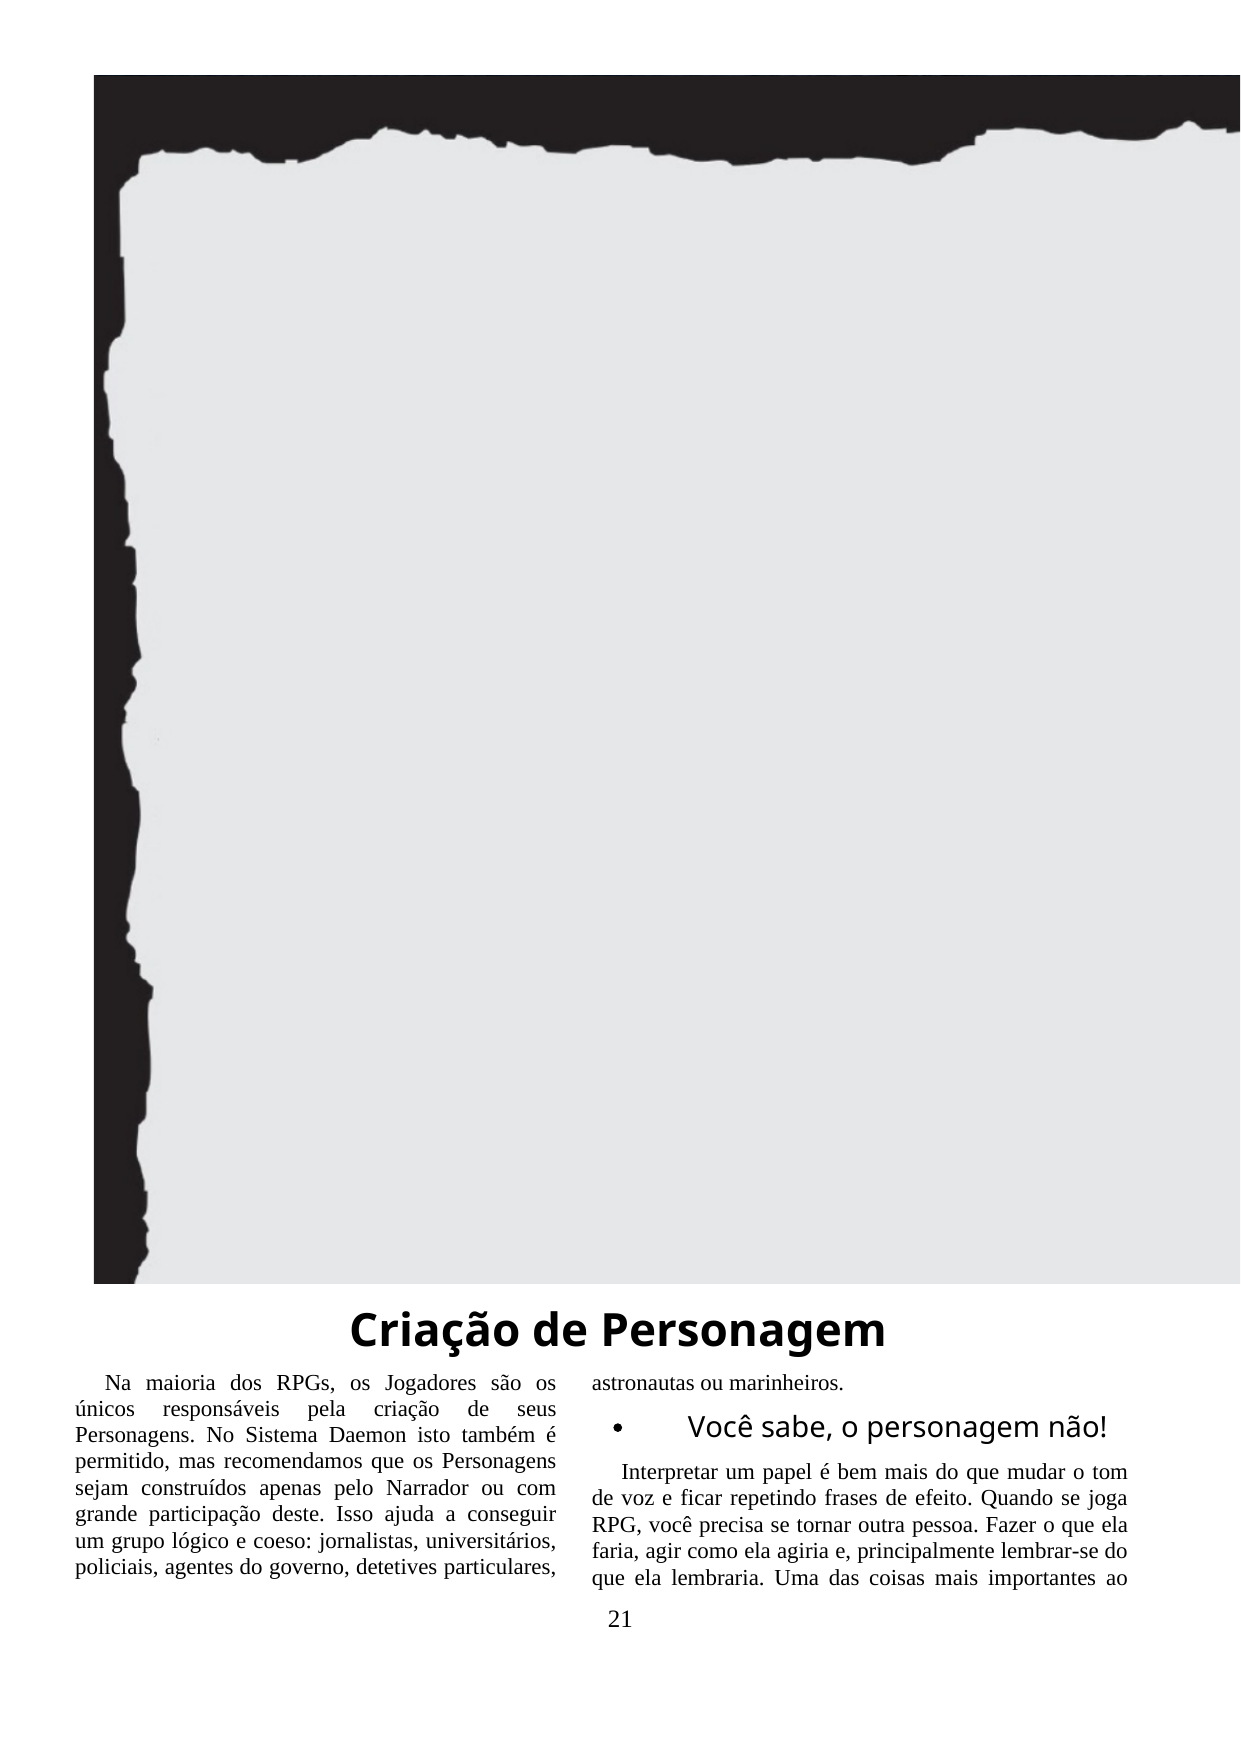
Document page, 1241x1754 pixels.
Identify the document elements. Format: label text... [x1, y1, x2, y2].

text Na maioria dos RPGs, os Jogadores são os únicos responsáveis pela criação de seus Personagens. No Sistema Daemon isto também é permitido, mas recomendamos que os Personagens sejam construídos apenas pelo Narrador ou com grande participação deste. Isso ajuda a conseguir um grupo lógico e coeso: jornalistas, universitários, policiais, agentes do governo, detetives particulares, astronautas ou marinheiros. [75, 1283, 557, 1579]
text Interpretar um papel é bem mais do que mudar o tom de voz e ficar repetindo frases de efeito. Quando se joga RPG, você precisa se tornar outra pessoa. Fazer o que ela faria, agir como ela agiria e, principalmente lembrar-se do que ela lembraria. Uma das coisas mais importantes ao [592, 1458, 1129, 1590]
subtitle Você sabe, o personagem não! [592, 1407, 1129, 1446]
picture [93, 75, 1241, 1284]
text Na maioria dos RPGs, os Jogadores são os únicos responsáveis pela criação de seus Personagens. No Sistema Daemon isto também é permitido, mas recomendamos que os Personagens sejam construídos apenas pelo Narrador ou com grande participação deste. Isso ajuda a conseguir um grupo lógico e coeso: jornalistas, universitários, policiais, agentes do governo, detetives particulares, astronautas ou marinheiros. [592, 1284, 1129, 1395]
